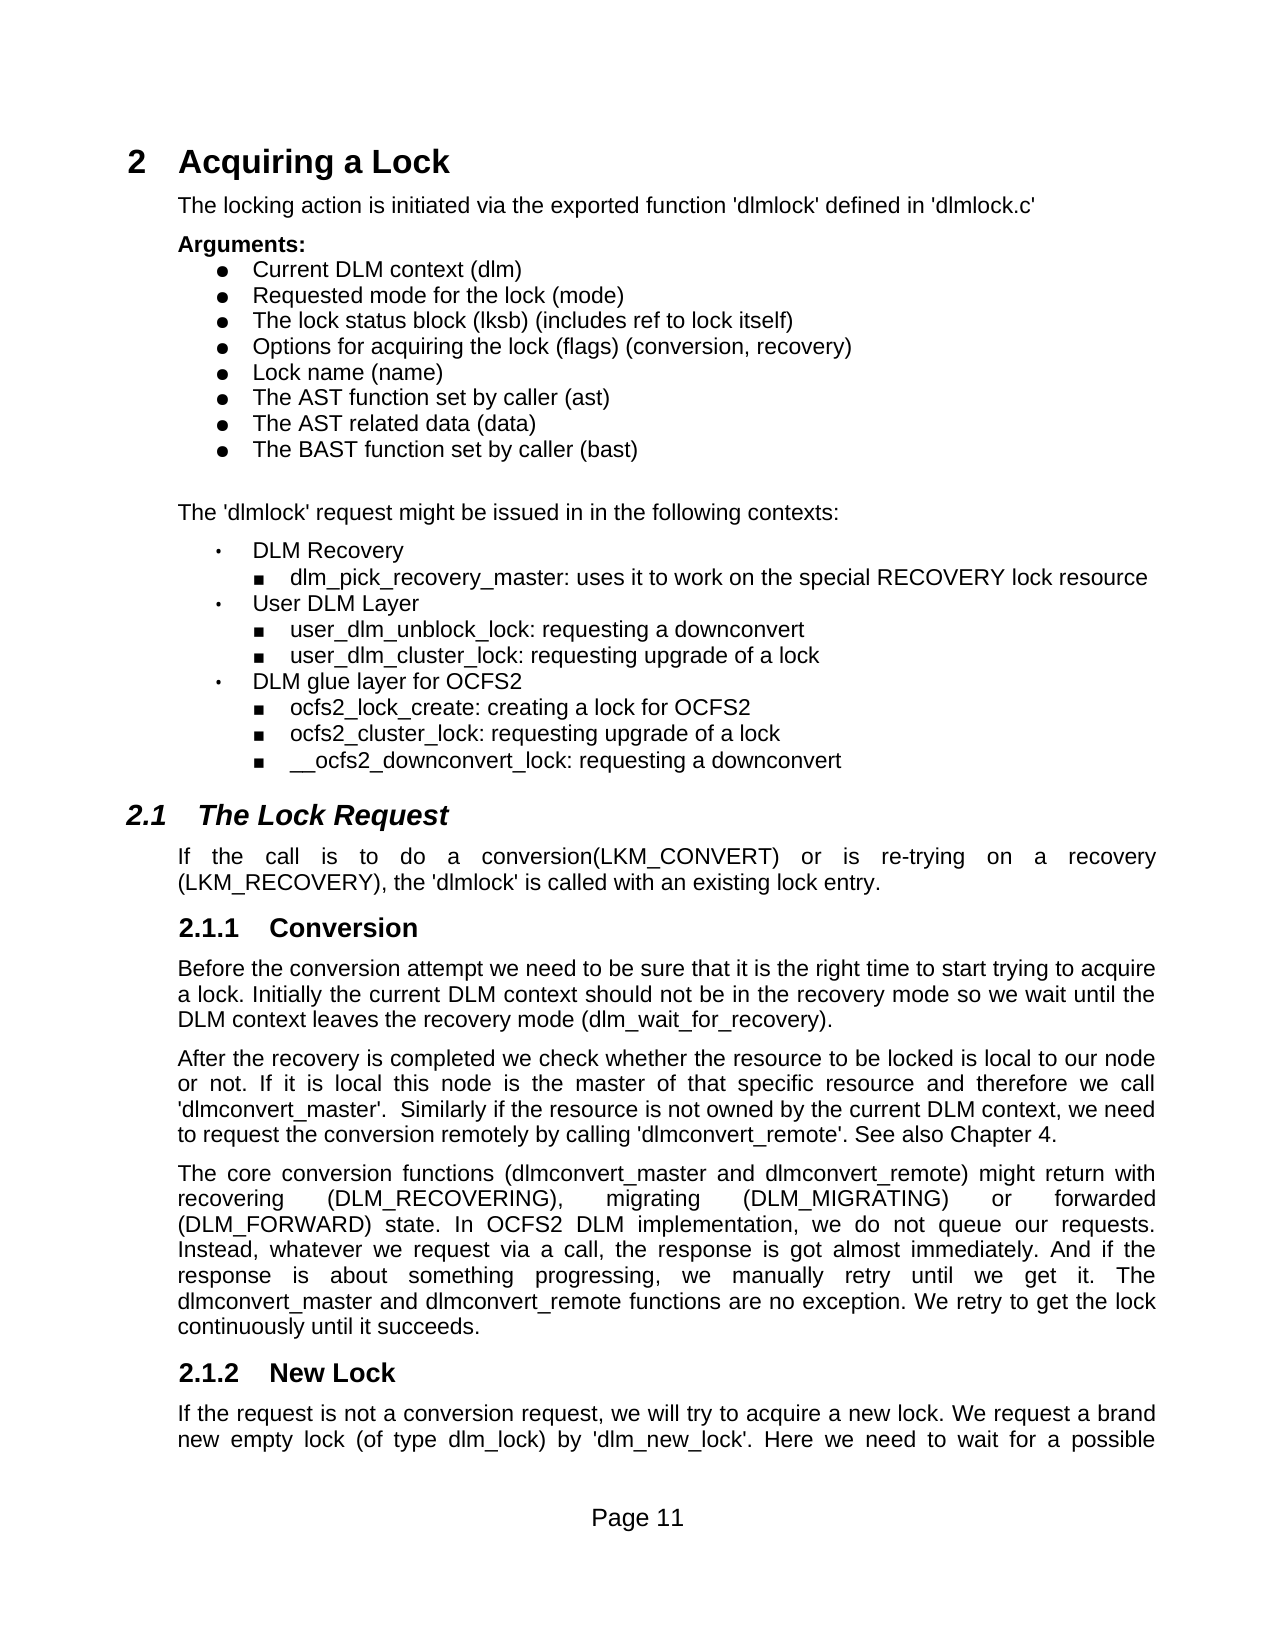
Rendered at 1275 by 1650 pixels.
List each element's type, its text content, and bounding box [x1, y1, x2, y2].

subtitle Acquiring a Lock [118, 143, 1157, 181]
list user_dlm_cluster_lock: requesting upgrade of a lock [252, 643, 1157, 669]
list DLM glue layer for OCFS2 [215, 669, 1157, 695]
list The AST function set by caller (ast) [215, 385, 1157, 411]
list user_dlm_unblock_lock: requesting a downconvert [252, 617, 1157, 643]
text If the call is to do a conversion(LKM_CONVERT) or is re-trying on a recovery (LKM_RECOVERY), the 'dlmlock' is called with an existing lock entry. [177, 843, 1157, 895]
subtitle The Lock Request [118, 798, 1157, 831]
list ocfs2_lock_create: creating a lock for OCFS2 [252, 695, 1157, 721]
list User DLM Layer [215, 590, 1157, 617]
list The AST related data (data) [215, 411, 1157, 436]
list The lock status block (lksb) (includes ref to lock itself) [215, 308, 1157, 334]
subtitle Conversion [171, 913, 1157, 943]
text The 'dlmlock' request might be issued in in the following contexts: [177, 500, 1157, 526]
text Before the conversion attempt we need to be sure that it is the right time to start trying to acquire a lock. Initially the current DLM context should not be in the recovery mode so we wait until the DLM context leaves the recovery mode (dlm_wait_for_recovery). [177, 956, 1157, 1033]
list DLM Recovery [215, 538, 1157, 564]
list Options for acquiring the lock (flags) (conversion, recovery) [215, 334, 1157, 359]
list Lock name (name) [215, 359, 1157, 385]
list Current DLM context (dlm) [215, 257, 1157, 282]
text The locking action is initiated via the exported function 'dlmlock' defined in 'dlmlock.c' [177, 193, 1157, 219]
list Requested mode for the lock (mode) [215, 282, 1157, 308]
text Arguments: [177, 231, 1157, 257]
text If the request is not a conversion request, we will try to acquire a new lock. We request a brand new empty lock (of type dlm_lock) by 'dlm_new_lock'. Here we need to wait for a possible [177, 1401, 1157, 1452]
text The core conversion functions (dlmconvert_master and dlmconvert_remote) might return with recovering (DLM_RECOVERING), migrating (DLM_MIGRATING) or forwarded (DLM_FORWARD) state. In OCFS2 DLM implementation, we do not queue our requests. Instead, whatever we request via a call, the response is got almost immediately. And if the response is about something progressing, we manually retry until we get it. The dlmconvert_master and dlmconvert_remote functions are no exception. We retry to get the lock continuously until it succeeds. [177, 1160, 1157, 1340]
list The BAST function set by caller (bast) [215, 436, 1157, 462]
text After the recovery is completed we check whether the resource to be locked is local to our node or not. If it is local this node is the master of that specific resource and therefore we call 'dlmconvert_master'. Similarly if the resource is not owned by the current DLM context, we need to request the conversion remotely by calling 'dlmconvert_remote'. See also Chapter 4. [177, 1045, 1157, 1148]
list __ocfs2_downconvert_lock: requesting a downconvert [252, 747, 1157, 773]
list dlm_pick_recovery_master: uses it to work on the special RECOVERY lock resource [252, 564, 1157, 590]
subtitle New Lock [171, 1358, 1157, 1388]
list ocfs2_cluster_lock: requesting upgrade of a lock [252, 721, 1157, 747]
